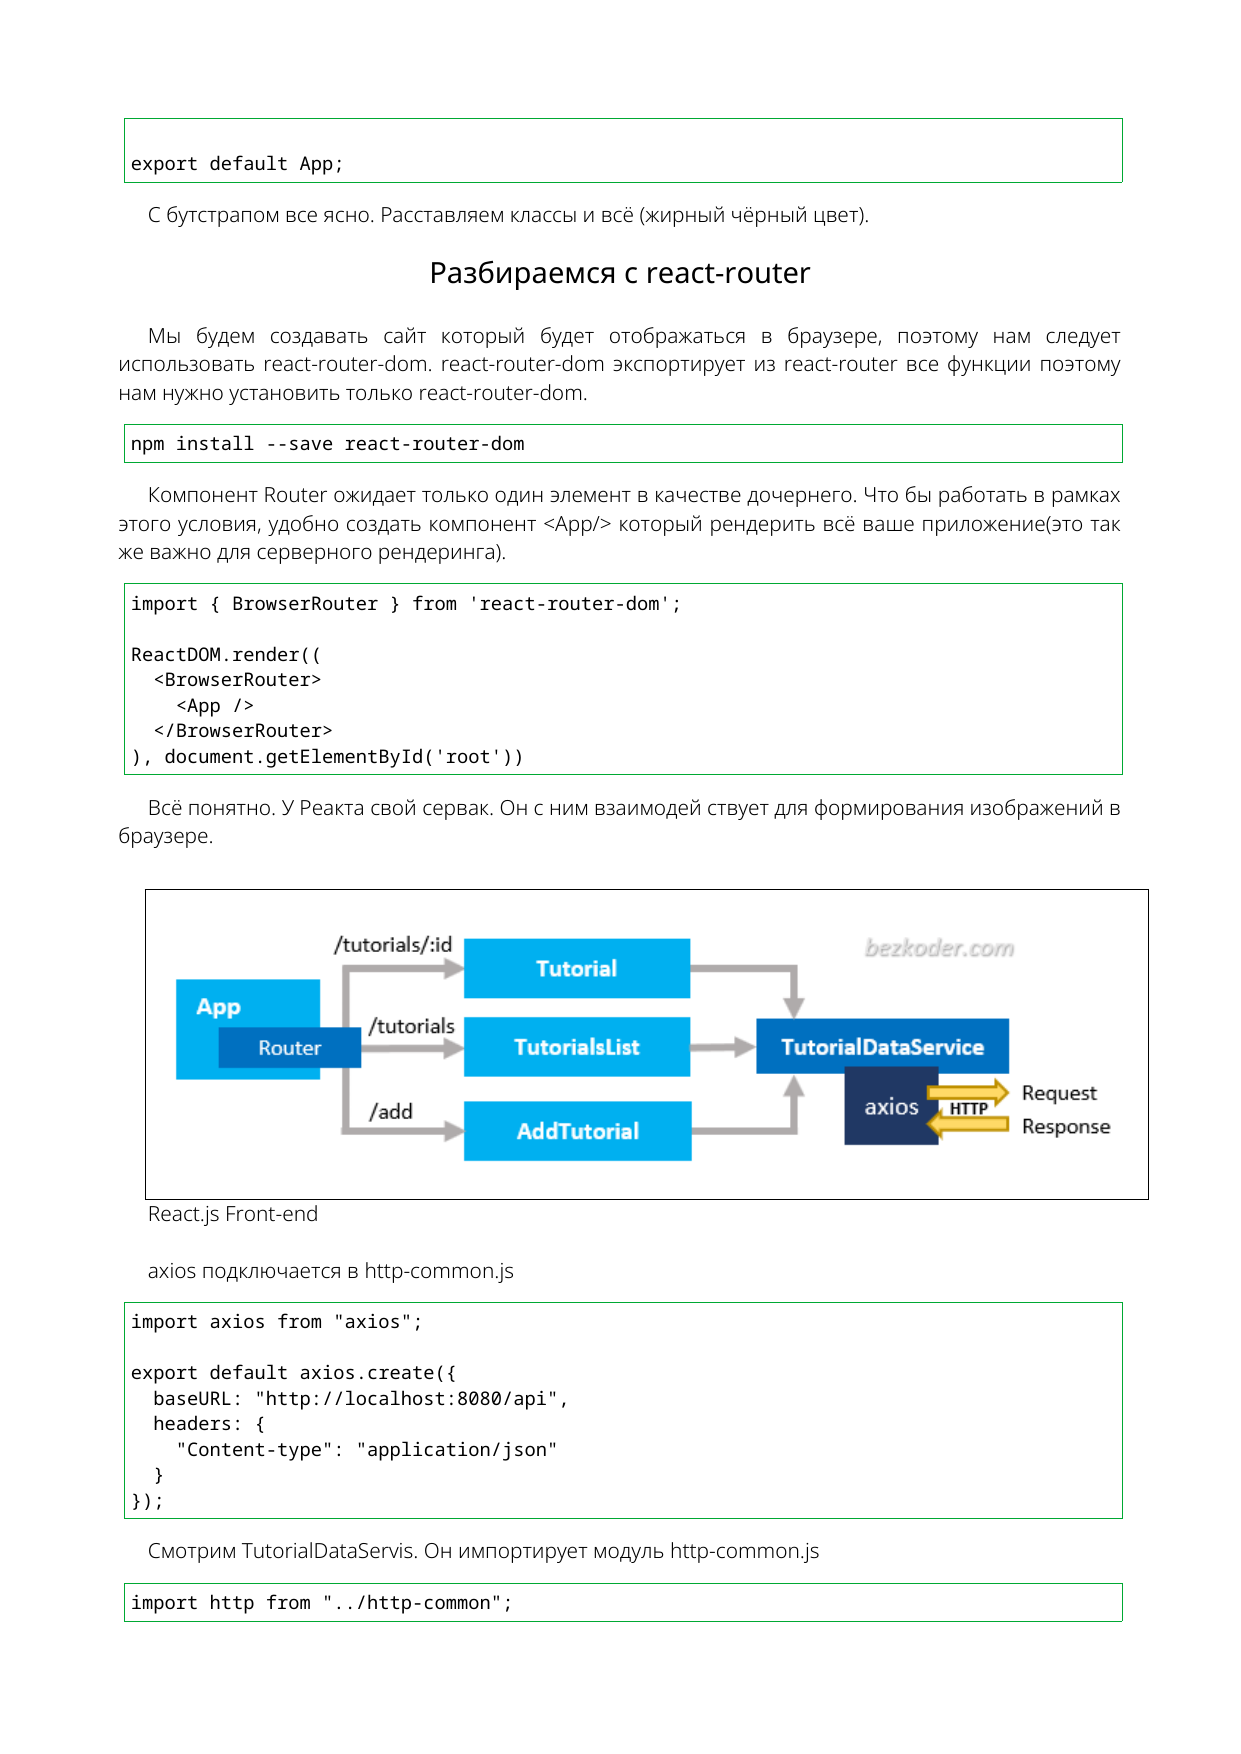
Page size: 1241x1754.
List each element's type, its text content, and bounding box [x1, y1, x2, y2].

text </BrowserRouter> [125, 711, 1122, 736]
text "Content-type": "application/json" [125, 1429, 1122, 1455]
text import { BrowserRouter } from 'react-router-dom'; [125, 584, 1122, 615]
text import axios from "axios"; [125, 1303, 1122, 1334]
text Компонент Router ожидает только один элемент в качестве дочернего. Что бы работать в рамках этого условия, удобно создать компонент <App/> который рендерить всё ваше приложение(это так же важно для серверного рендеринга). [118, 480, 1122, 566]
subtitle Разбираемся с react-router [118, 252, 1122, 292]
text Всё понятно. У Реакта свой сервак. Он с ним взаимодей ствует для формирования изображений в браузере. [118, 793, 1122, 849]
text <App /> [125, 685, 1122, 711]
text С бутстрапом все ясно. Расставляем классы и всё (жирный чёрный цвет). [118, 200, 1122, 228]
text export default App; [125, 144, 1122, 182]
text import http from "../http-common"; [125, 1584, 1122, 1621]
text <BrowserRouter> [125, 660, 1122, 685]
text }); [125, 1481, 1122, 1518]
text ReactDOM.render(( [125, 634, 1122, 660]
picture [147, 891, 1146, 1196]
text Смотрим TutorialDataServis. Он импортирует модуль http-common.js [118, 1537, 1122, 1565]
text Мы будем создавать сайт который будет отображаться в браузере, поэтому нам следует использовать react-router-dom. react-router-dom экспортирует из react-router все функции поэтому нам нужно установить только react-router-dom. [118, 321, 1122, 406]
text export default axios.create({ [125, 1353, 1122, 1378]
text headers: { [125, 1404, 1122, 1429]
text baseURL: "http://localhost:8080/api", [125, 1378, 1122, 1404]
text } [125, 1455, 1122, 1481]
text React.js Front-end [118, 878, 1122, 1227]
text axios подключается в http-common.js [118, 1256, 1122, 1284]
text ), document.getElementById('root')) [125, 736, 1122, 774]
text npm install --save react-router-dom [125, 425, 1122, 462]
